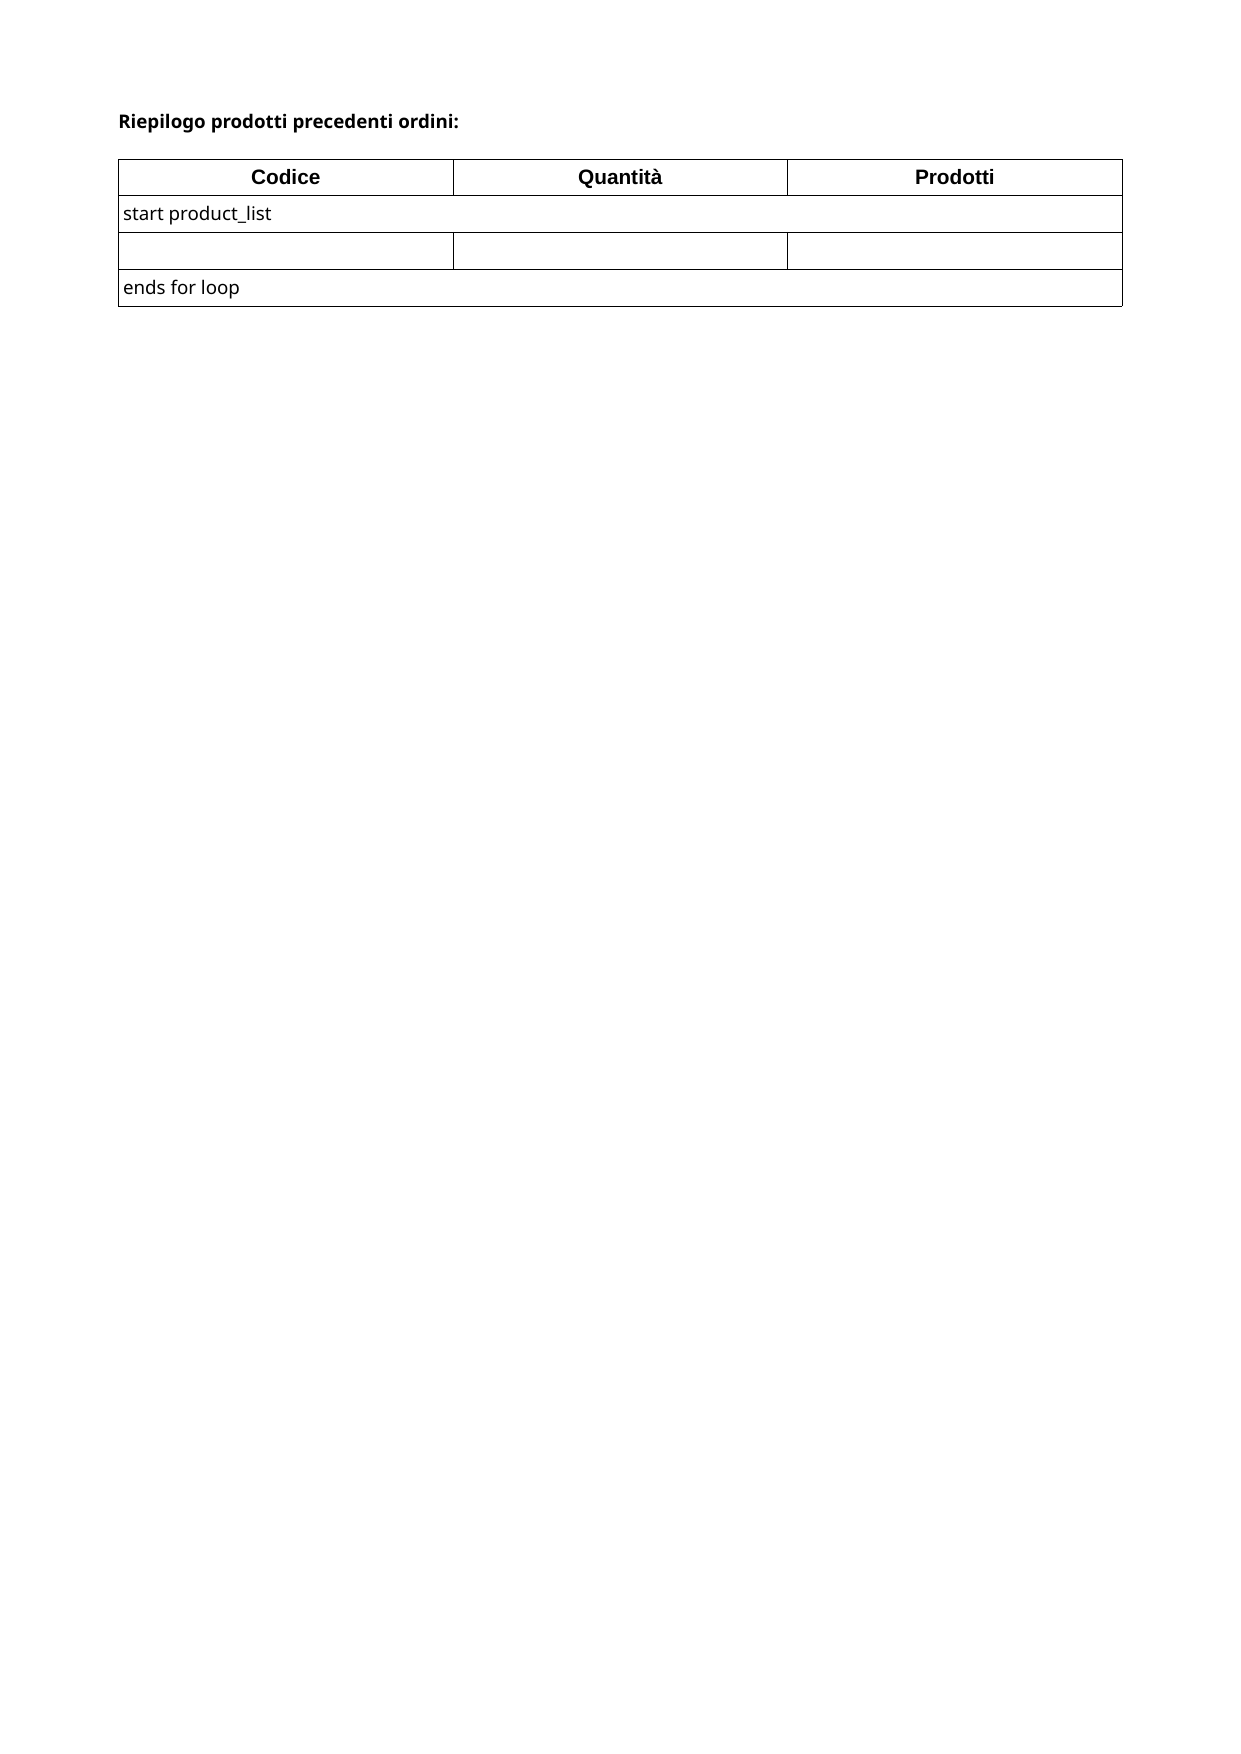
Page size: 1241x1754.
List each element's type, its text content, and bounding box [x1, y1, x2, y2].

table_cell ends for loop [119, 270, 1122, 306]
table_cell <item[1] or 0.0> [454, 233, 787, 269]
table_cell start product_list [119, 196, 1122, 232]
text Riepilogo prodotti precedenti ordini: [118, 108, 1122, 134]
table_header Codice [119, 160, 453, 195]
table_cell <item[2] or 0.0> [788, 233, 1122, 269]
table_header Quantità [454, 160, 787, 195]
table_header Prodotti [788, 160, 1122, 195]
table_cell <item[0] or 'non trovato'> [119, 233, 453, 269]
